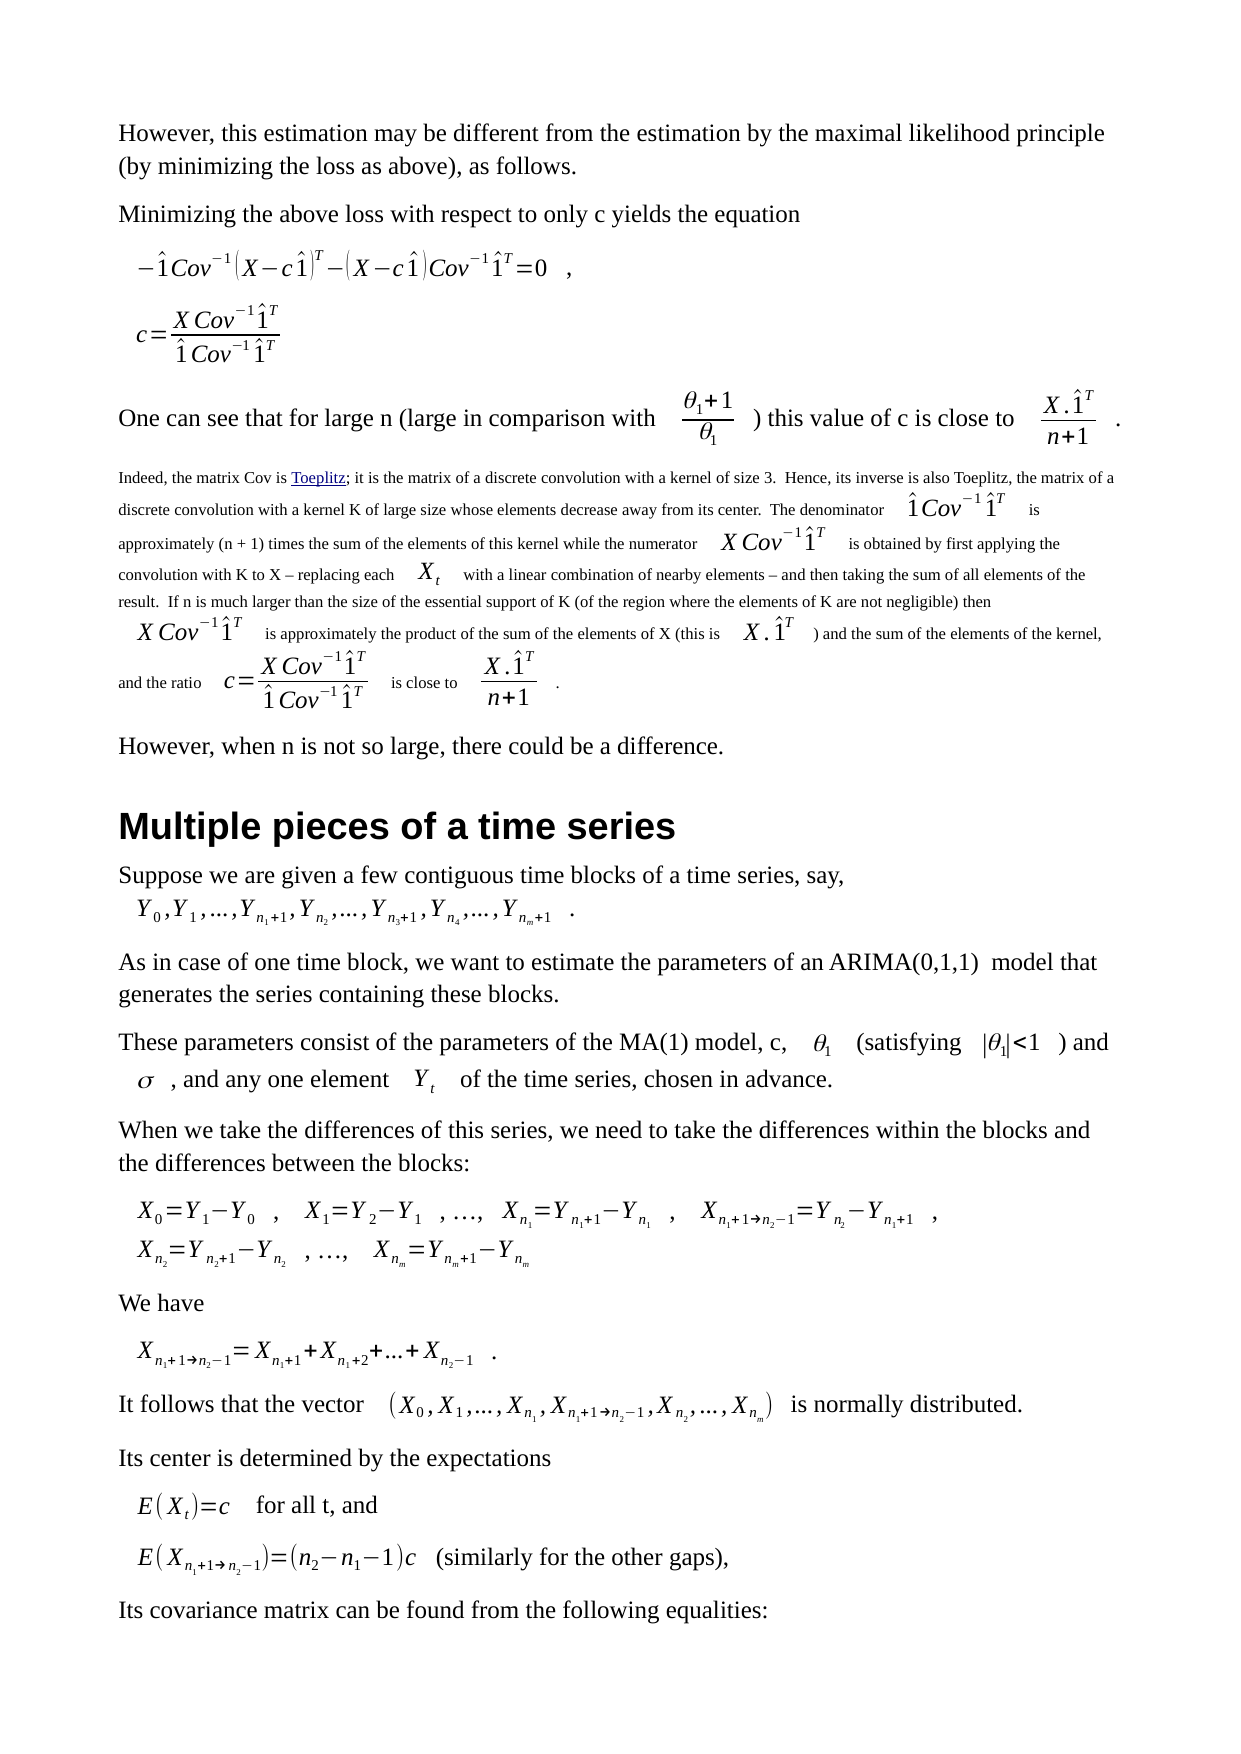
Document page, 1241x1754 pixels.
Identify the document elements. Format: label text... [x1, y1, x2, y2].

text However, this estimation may be different from the estimation by the maximal likelihood principle (by minimizing the loss as above), as follows. [118, 118, 1122, 180]
text When we take the differences of this series, we need to take the differences within the blocks and the differences between the blocks: [118, 1115, 1122, 1177]
text We have [118, 1288, 1122, 1317]
text Indeed, the matrix Cov is Toeplitz; it is the matrix of a discrete convolution with a kernel of size 3. Hence, its inverse is also Toeplitz, the matrix of a discrete convolution with a kernel K of large size whose elements decrease away from its center. The denominator is approximately (n + 1) times the sum of the elements of this kernel while the numerator is obtained by first applying the convolution with K to X – replacing each with a linear combination of nearby elements – and then taking the sum of all elements of the result. If n is much larger than the size of the essential support of K (of the region where the elements of K are not negligible) then is approximately the product of the sum of the elements of X (this is ) and the sum of the elements of the kernel, and the ratio is close to . [118, 468, 1122, 714]
text (similarly for the other gaps), [118, 1542, 1122, 1576]
text for all t, and [118, 1490, 1122, 1523]
text As in case of one time block, we want to estimate the parameters of an ARIMA(0,1,1) model that generates the series containing these blocks. [118, 947, 1122, 1008]
text Its covariance matrix can be found from the following equalities: [118, 1595, 1122, 1624]
text Minimizing the above loss with respect to only c yields the equation [118, 199, 1122, 227]
text It follows that the vector is normally distributed. [118, 1389, 1122, 1424]
text Suppose we are given a few contiguous time blocks of a time series, say, . [118, 860, 1122, 928]
text One can see that for large n (large in comparison with ) this value of c is close to . [118, 386, 1122, 449]
subtitle Multiple pieces of a time series [118, 804, 1122, 848]
text However, when n is not so large, there could be a difference. [118, 731, 1122, 760]
text , , …,, , , …, [118, 1196, 1122, 1269]
text Its center is determined by the expectations [118, 1443, 1122, 1471]
text These parameters consist of the parameters of the MA(1) model, c, (satisfying) and , and any one element of the time series, chosen in advance. [118, 1027, 1122, 1096]
text . [118, 1336, 1122, 1370]
text , [118, 246, 1122, 283]
